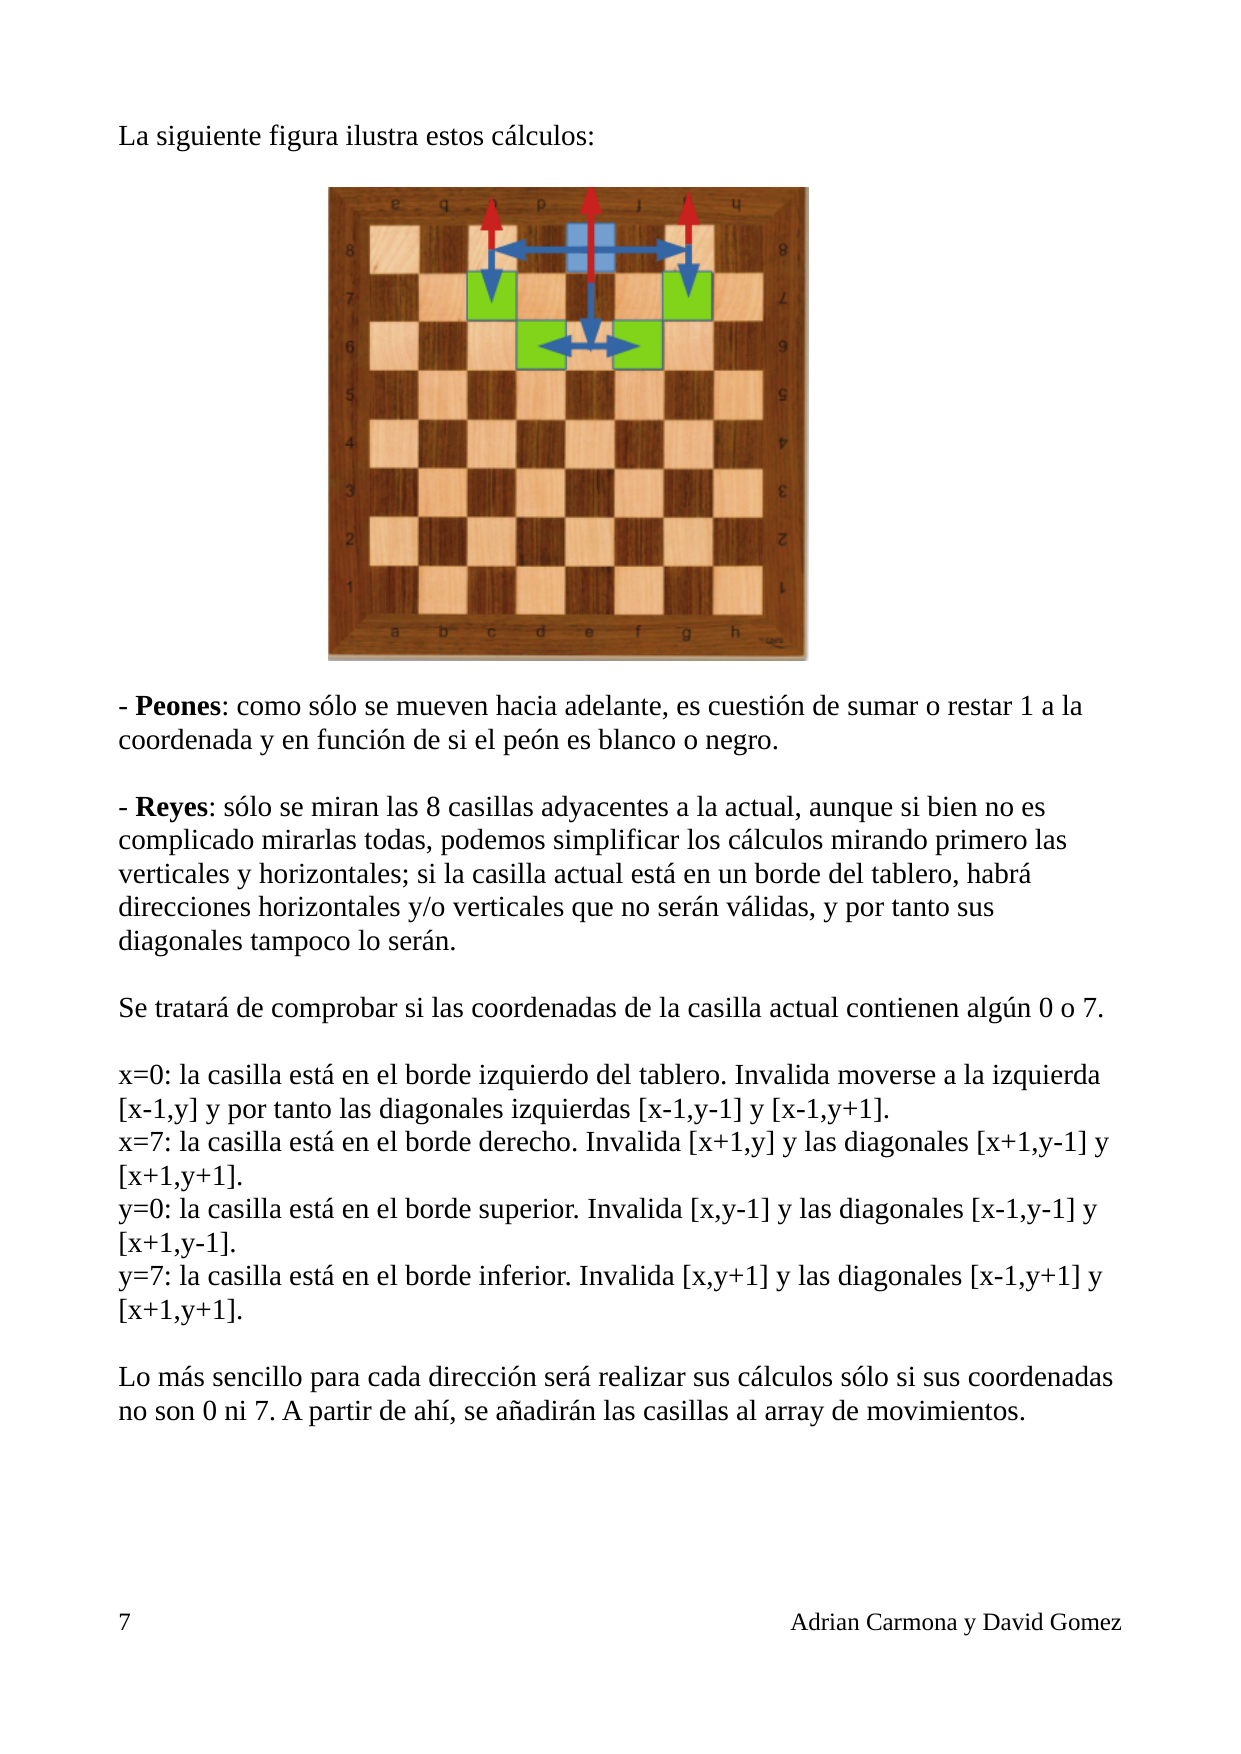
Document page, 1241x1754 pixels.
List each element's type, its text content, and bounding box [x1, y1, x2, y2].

text - Reyes: sólo se miran las 8 casillas adyacentes a la actual, aunque si bien no es complicado mirarlas todas, podemos simplificar los cálculos mirando primero las verticales y horizontales; si la casilla actual está en un borde del tablero, habrá direcciones horizontales y/o verticales que no serán válidas, y por tanto sus diagonales tampoco lo serán. [118, 789, 1122, 957]
text x=0: la casilla está en el borde izquierdo del tablero. Invalida moverse a la izquierda [x-1,y] y por tanto las diagonales izquierdas [x-1,y-1] y [x-1,y+1]. [118, 1057, 1122, 1124]
text y=0: la casilla está en el borde superior. Invalida [x,y-1] y las diagonales [x-1,y-1] y [x+1,y-1]. [118, 1191, 1122, 1258]
text - Peones: como sólo se mueven hacia adelante, es cuestión de sumar o restar 1 a la coordenada y en función de si el peón es blanco o negro. [118, 688, 1122, 755]
picture [328, 187, 809, 661]
text x=7: la casilla está en el borde derecho. Invalida [x+1,y] y las diagonales [x+1,y-1] y [x+1,y+1]. [118, 1124, 1122, 1191]
text La siguiente figura ilustra estos cálculos: [118, 118, 1122, 152]
text y=7: la casilla está en el borde inferior. Invalida [x,y+1] y las diagonales [x-1,y+1] y [x+1,y+1]. [118, 1258, 1122, 1326]
text Se tratará de comprobar si las coordenadas de la casilla actual contienen algún 0 o 7. [118, 990, 1122, 1024]
text Lo más sencillo para cada dirección será realizar sus cálculos sólo si sus coordenadas no son 0 ni 7. A partir de ahí, se añadirán las casillas al array de movimientos. [118, 1359, 1122, 1426]
